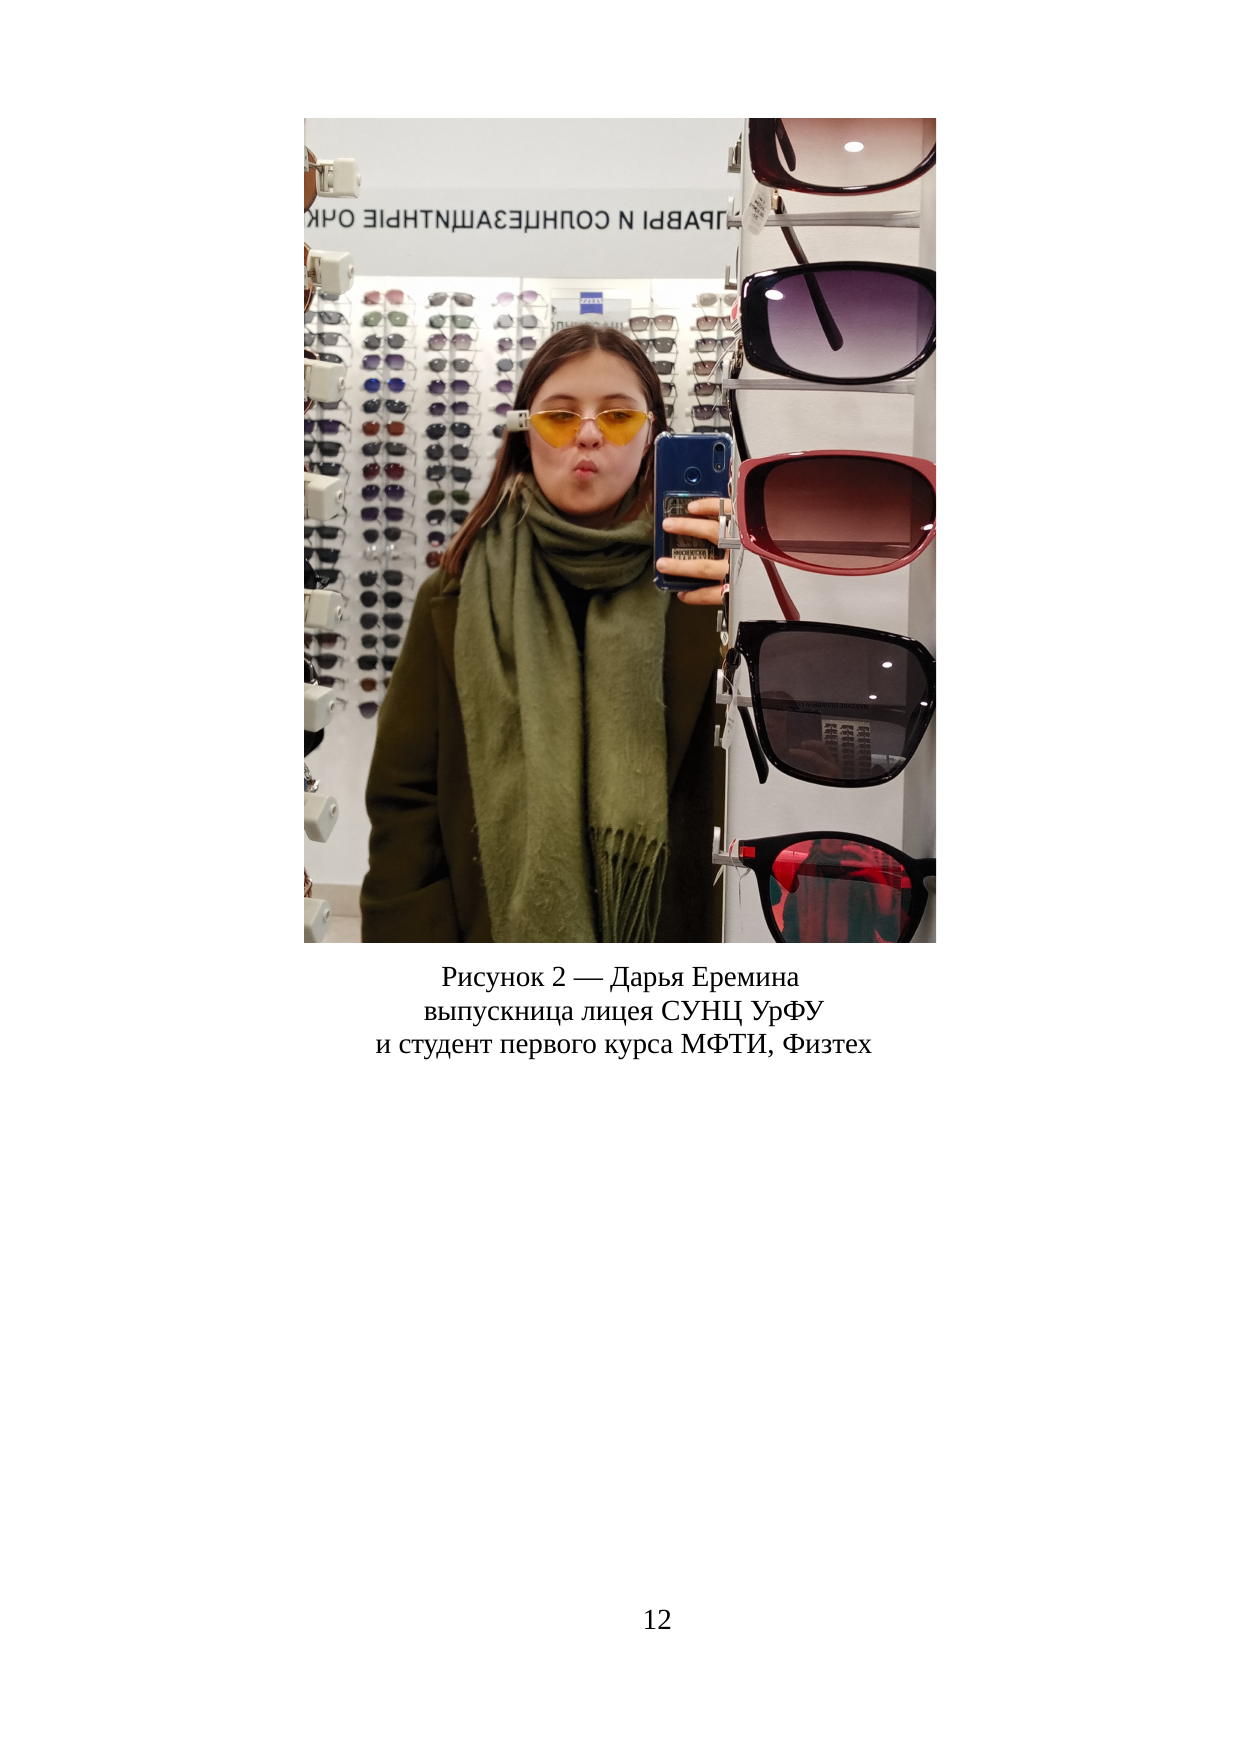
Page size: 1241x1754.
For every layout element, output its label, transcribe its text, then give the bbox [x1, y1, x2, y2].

picture [304, 118, 937, 943]
text Рисунок 2 — Дарья Еремина выпускница лицея СУНЦ УрФУ и студент первого курса МФТИ, Физтех [118, 959, 1122, 1060]
